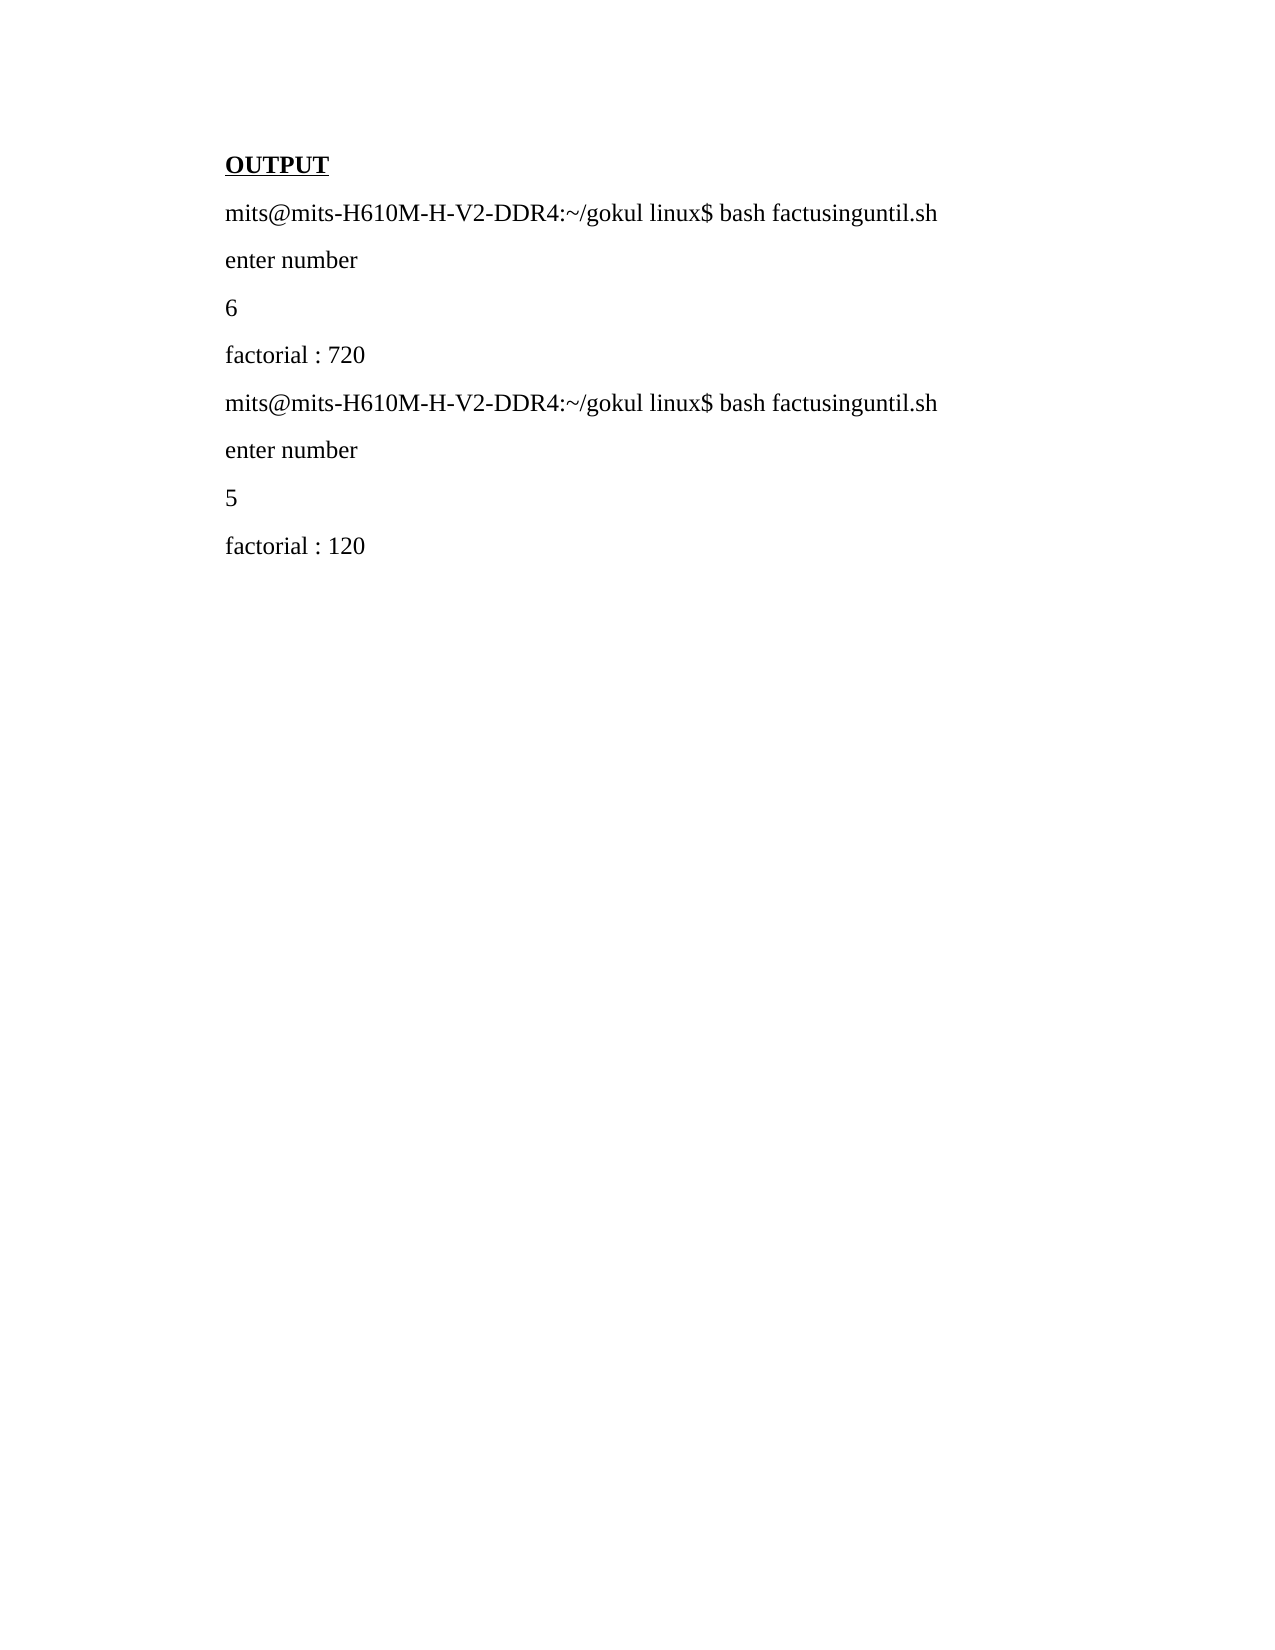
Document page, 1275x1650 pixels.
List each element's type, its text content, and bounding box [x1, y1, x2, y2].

list enter number [187, 436, 1125, 464]
list enter number [187, 245, 1125, 274]
list mits@mits-H610M-H-V2-DDR4:~/gokul linux$ bash factusinguntil.sh [187, 198, 1125, 226]
list factorial : 120 [187, 531, 1125, 559]
list 5 [187, 483, 1125, 512]
list OUTPUT [187, 150, 1125, 179]
list mits@mits-H610M-H-V2-DDR4:~/gokul linux$ bash factusinguntil.sh [187, 388, 1125, 417]
list 6 [187, 293, 1125, 322]
list factorial : 720 [187, 340, 1125, 369]
